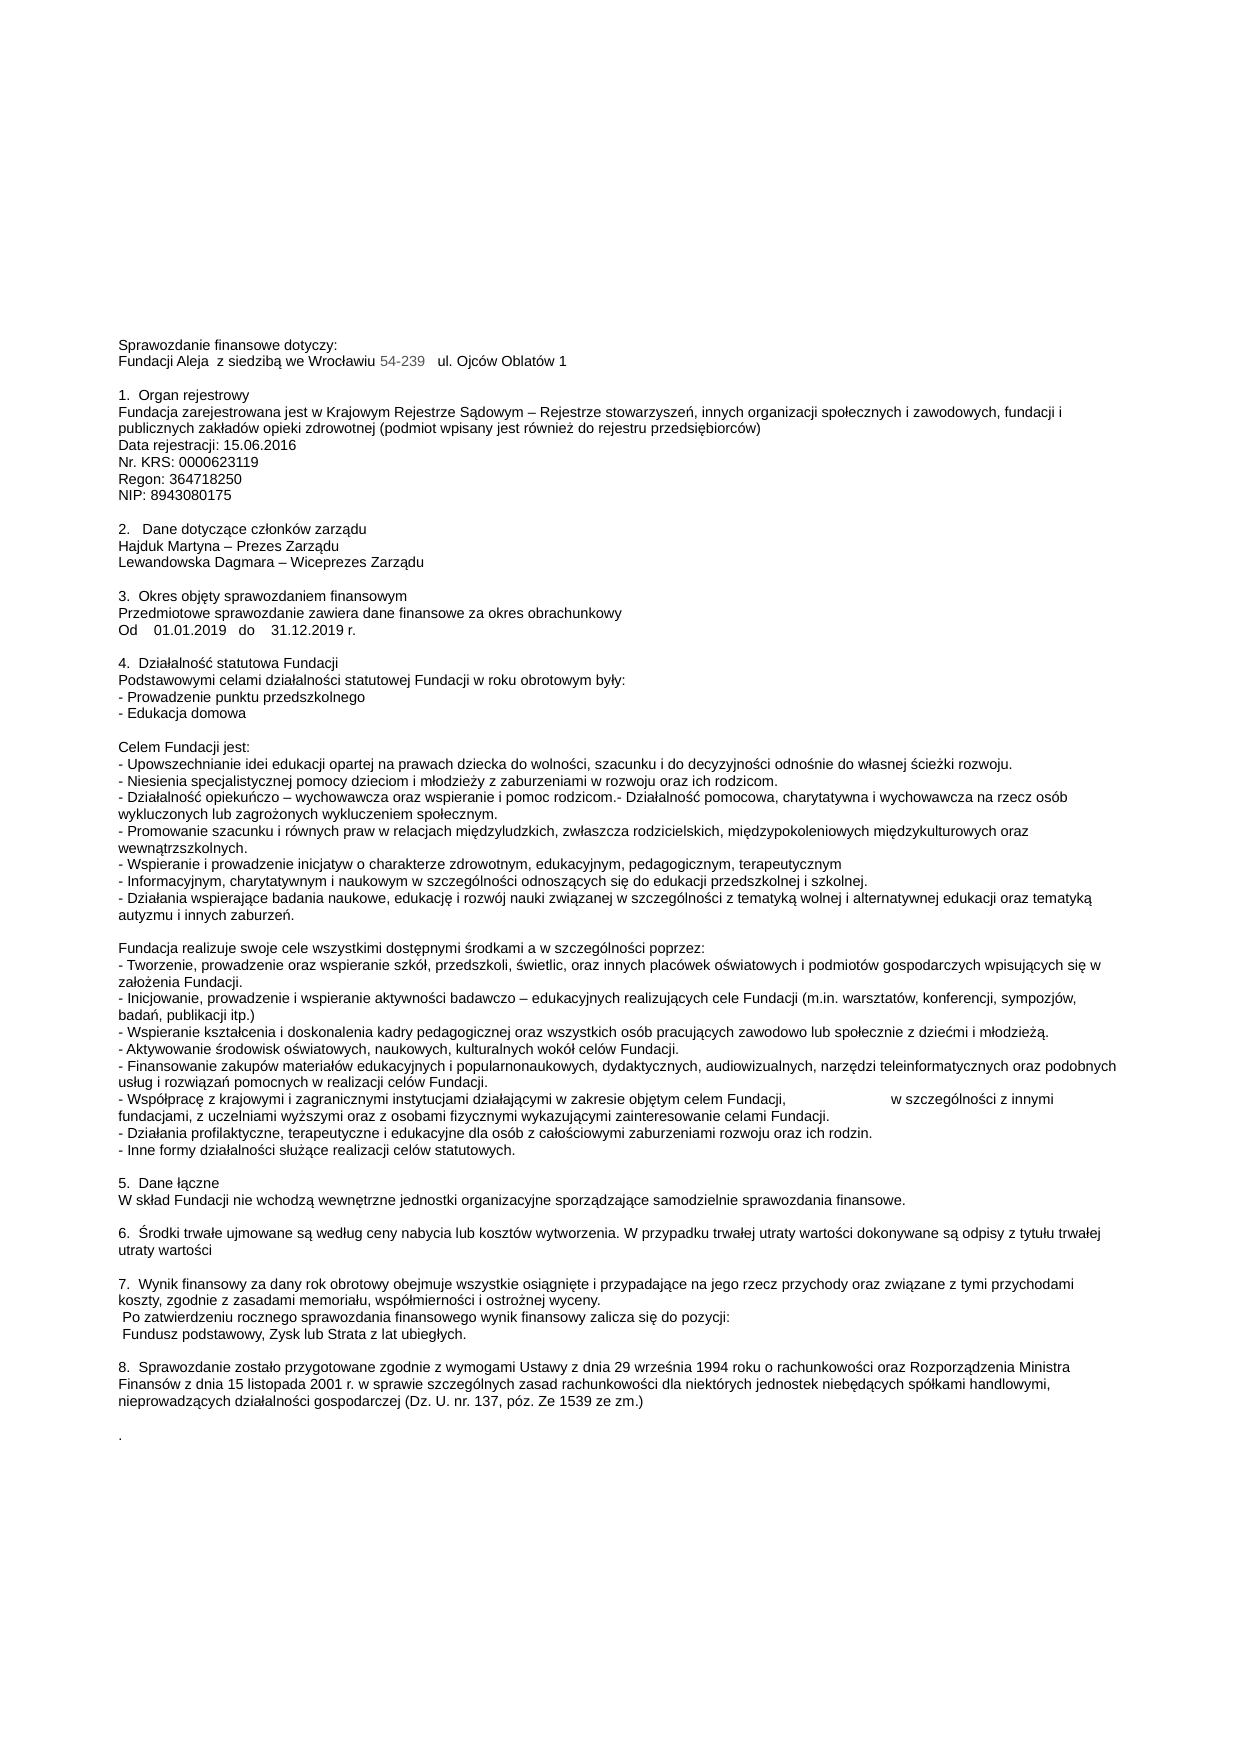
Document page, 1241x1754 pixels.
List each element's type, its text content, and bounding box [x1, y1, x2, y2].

text - Aktywowanie środowisk oświatowych, naukowych, kulturalnych wokół celów Fundacji. [118, 1041, 1122, 1057]
text Podstawowymi celami działalności statutowej Fundacji w roku obrotowym były: [118, 672, 1122, 688]
text - Inicjowanie, prowadzenie i wspieranie aktywności badawczo – edukacyjnych realizujących cele Fundacji (m.in. warsztatów, konferencji, sympozjów, badań, publikacji itp.) [118, 990, 1122, 1024]
text 5. Dane łączne [118, 1175, 1122, 1191]
text - Finansowanie zakupów materiałów edukacyjnych i popularnonaukowych, dydaktycznych, audiowizualnych, narzędzi teleinformatycznych oraz podobnych usług i rozwiązań pomocnych w realizacji celów Fundacji. [118, 1057, 1122, 1091]
text 3. Okres objęty sprawozdaniem finansowym [118, 588, 1122, 604]
text - Działania wspierające badania naukowe, edukację i rozwój nauki związanej w szczególności z tematyką wolnej i alternatywnej edukacji oraz tematyką autyzmu i innych zaburzeń. [118, 889, 1122, 923]
text Fundacja realizuje swoje cele wszystkimi dostępnymi środkami a w szczególności poprzez: [118, 940, 1122, 957]
text Przedmiotowe sprawozdanie zawiera dane finansowe za okres obrachunkowy [118, 604, 1122, 621]
text NIP: 8943080175 [118, 487, 1122, 504]
text . [118, 1426, 1122, 1443]
text - Współpracę z krajowymi i zagranicznymi instytucjami działającymi w zakresie objętym celem Fundacji, w szczególności z innymi fundacjami, z uczelniami wyższymi oraz z osobami fizycznymi wykazującymi zainteresowanie celami Fundacji. [118, 1091, 1122, 1124]
text Od 01.01.2019 do 31.12.2019 r. [118, 621, 1122, 638]
text - Prowadzenie punktu przedszkolnego [118, 688, 1122, 705]
text - Informacyjnym, charytatywnym i naukowym w szczególności odnoszących się do edukacji przedszkolnej i szkolnej. [118, 873, 1122, 889]
text - Działania profilaktyczne, terapeutyczne i edukacyjne dla osób z całościowymi zaburzeniami rozwoju oraz ich rodzin. [118, 1124, 1122, 1141]
text Regon: 364718250 [118, 470, 1122, 487]
text Data rejestracji: 15.06.2016 [118, 437, 1122, 453]
text - Inne formy działalności służące realizacji celów statutowych. [118, 1141, 1122, 1158]
text W skład Fundacji nie wchodzą wewnętrzne jednostki organizacyjne sporządzające samodzielnie sprawozdania finansowe. [118, 1191, 1122, 1208]
text 6. Środki trwałe ujmowane są według ceny nabycia lub kosztów wytworzenia. W przypadku trwałej utraty wartości dokonywane są odpisy z tytułu trwałej utraty wartości [118, 1225, 1122, 1258]
text - Promowanie szacunku i równych praw w relacjach międzyludzkich, zwłaszcza rodzicielskich, międzypokoleniowych międzykulturowych oraz wewnątrzszkolnych. [118, 822, 1122, 856]
text Nr. KRS: 0000623119 [118, 453, 1122, 470]
text - Wspieranie i prowadzenie inicjatyw o charakterze zdrowotnym, edukacyjnym, pedagogicznym, terapeutycznym [118, 856, 1122, 873]
text Fundacji Aleja z siedzibą we Wrocławiu 54-239 ul. Ojców Oblatów 1 [118, 353, 1122, 370]
text Sprawozdanie finansowe dotyczy: [118, 336, 1122, 353]
text - Upowszechnianie idei edukacji opartej na prawach dziecka do wolności, szacunku i do decyzyjności odnośnie do własnej ścieżki rozwoju. [118, 755, 1122, 772]
text 1. Organ rejestrowy [118, 386, 1122, 403]
text - Edukacja domowa [118, 705, 1122, 722]
text - Tworzenie, prowadzenie oraz wspieranie szkół, przedszkoli, świetlic, oraz innych placówek oświatowych i podmiotów gospodarczych wpisujących się w założenia Fundacji. [118, 957, 1122, 990]
text Lewandowska Dagmara – Wiceprezes Zarządu [118, 554, 1122, 571]
text 2. Dane dotyczące członków zarządu [118, 521, 1122, 537]
text 7. Wynik finansowy za dany rok obrotowy obejmuje wszystkie osiągnięte i przypadające na jego rzecz przychody oraz związane z tymi przychodami koszty, zgodnie z zasadami memoriału, współmierności i ostrożnej wyceny. [118, 1275, 1122, 1309]
text - Niesienia specjalistycznej pomocy dzieciom i młodzieży z zaburzeniami w rozwoju oraz ich rodzicom. [118, 772, 1122, 789]
text Fundacja zarejestrowana jest w Krajowym Rejestrze Sądowym – Rejestrze stowarzyszeń, innych organizacji społecznych i zawodowych, fundacji i publicznych zakładów opieki zdrowotnej (podmiot wpisany jest również do rejestru przedsiębiorców) [118, 403, 1122, 437]
text 4. Działalność statutowa Fundacji [118, 655, 1122, 672]
text Celem Fundacji jest: [118, 739, 1122, 755]
text Hajduk Martyna – Prezes Zarządu [118, 537, 1122, 554]
text - Działalność opiekuńczo – wychowawcza oraz wspieranie i pomoc rodzicom.- Działalność pomocowa, charytatywna i wychowawcza na rzecz osób wykluczonych lub zagrożonych wykluczeniem społecznym. [118, 789, 1122, 822]
text 8. Sprawozdanie zostało przygotowane zgodnie z wymogami Ustawy z dnia 29 września 1994 roku o rachunkowości oraz Rozporządzenia Ministra Finansów z dnia 15 listopada 2001 r. w sprawie szczególnych zasad rachunkowości dla niektórych jednostek niebędących spółkami handlowymi, nieprowadzących działalności gospodarczej (Dz. U. nr. 137, póz. Ze 1539 ze zm.) [118, 1359, 1122, 1409]
text Fundusz podstawowy, Zysk lub Strata z lat ubiegłych. [118, 1326, 1122, 1342]
text - Wspieranie kształcenia i doskonalenia kadry pedagogicznej oraz wszystkich osób pracujących zawodowo lub społecznie z dziećmi i młodzieżą. [118, 1024, 1122, 1041]
text Po zatwierdzeniu rocznego sprawozdania finansowego wynik finansowy zalicza się do pozycji: [118, 1309, 1122, 1326]
